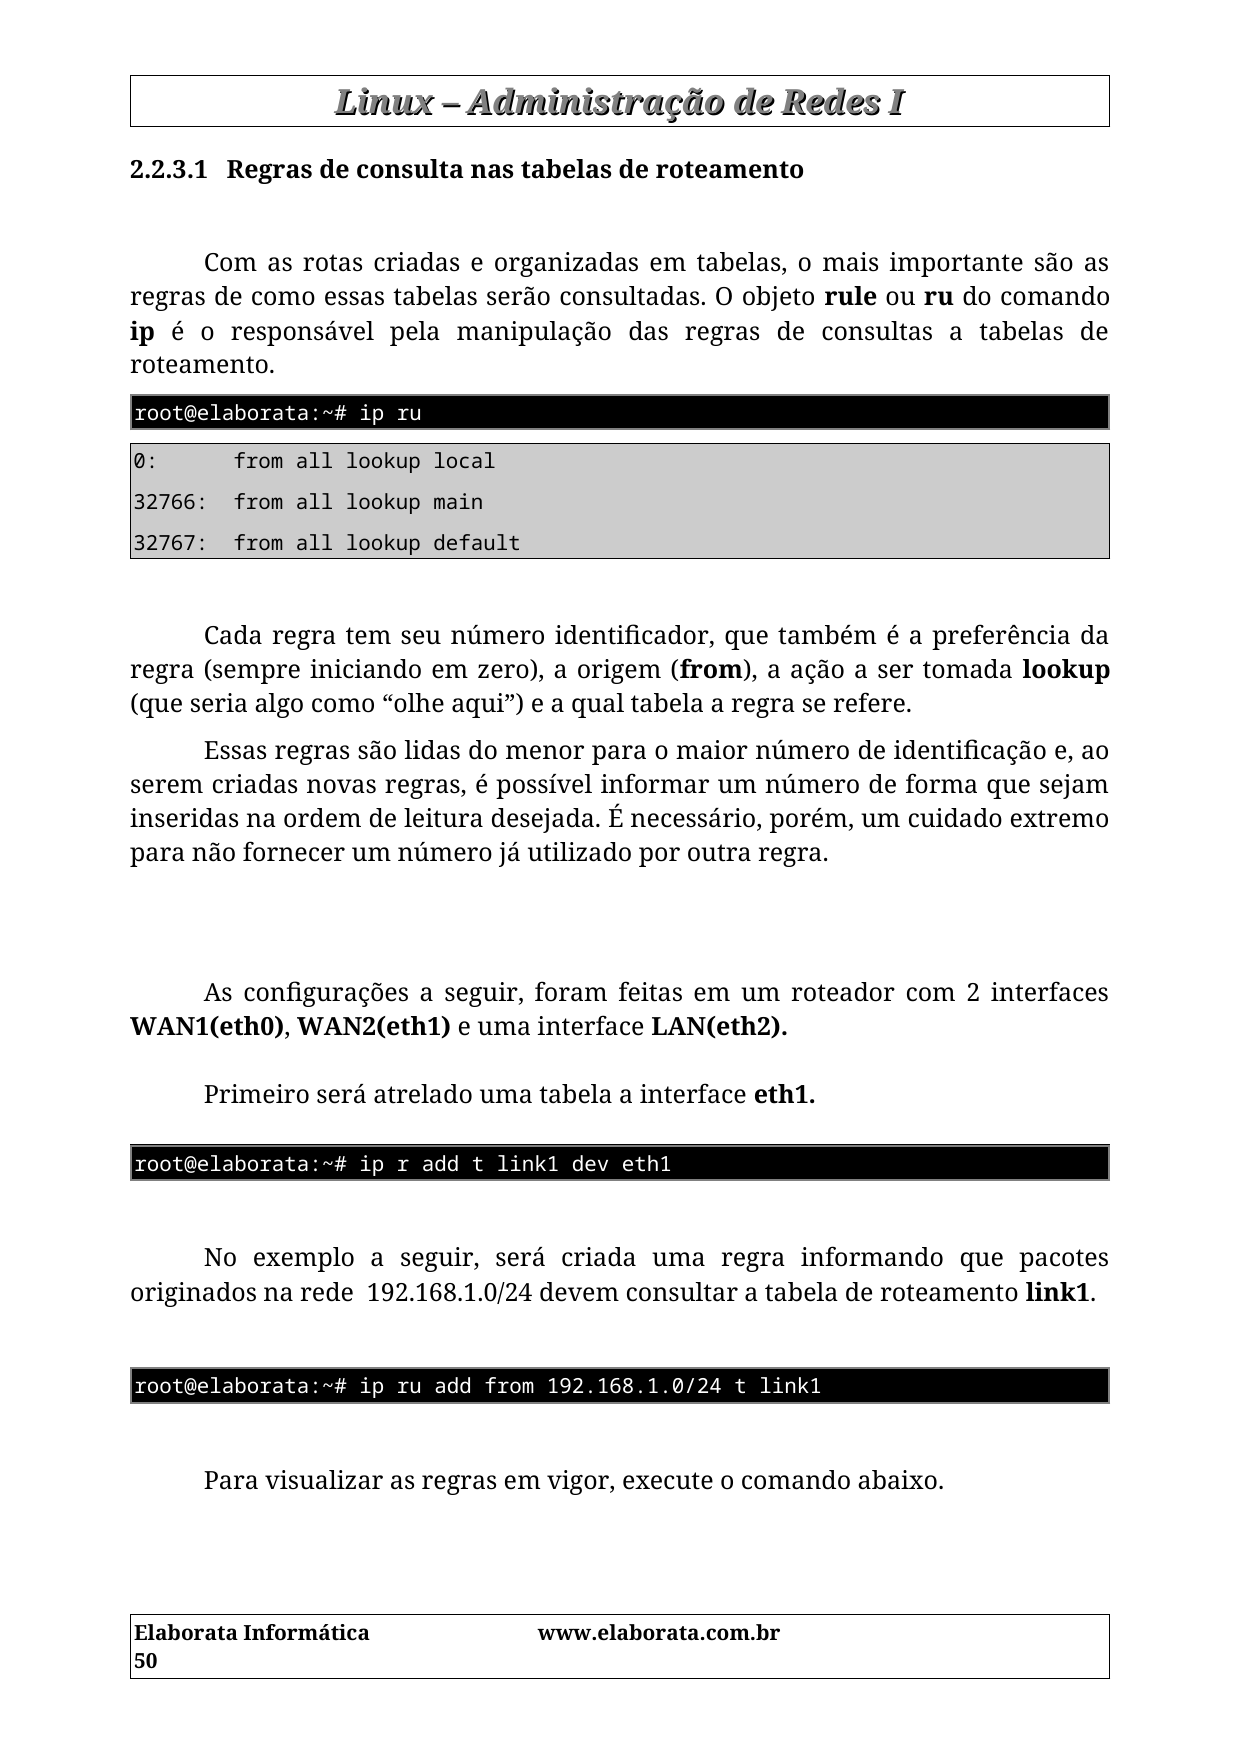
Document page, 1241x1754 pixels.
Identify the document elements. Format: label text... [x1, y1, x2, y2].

text No exemplo a seguir, será criada uma regra informando que pacotes originados na rede 192.168.1.0/24 devem consultar a tabela de roteamento link1. [130, 1240, 1110, 1308]
text Com as rotas criadas e organizadas em tabelas, o mais importante são as regras de como essas tabelas serão consultadas. O objeto rule ou ru do comando ip é o responsável pela manipulação das regras de consultas a tabelas de roteamento. [130, 245, 1110, 381]
text Cada regra tem seu número identificador, que também é a preferência da regra (sempre iniciando em zero), a origem (from), a ação a ser tomada lookup (que seria algo como “olhe aqui”) e a qual tabela a regra se refere. [130, 618, 1110, 720]
text root@elaborata:~# ip ru add from 192.168.1.0/24 t link1 [132, 1369, 1108, 1402]
text As configurações a seguir, foram feitas em um roteador com 2 interfaces WAN1(eth0), WAN2(eth1) e uma interface LAN(eth2). [130, 974, 1110, 1042]
text 32767: from all lookup default [131, 524, 1109, 558]
text 0: from all lookup local [131, 444, 1109, 474]
text Primeiro será atrelado uma tabela a interface eth1. [130, 1076, 1110, 1110]
text root@elaborata:~# ip ru [132, 396, 1108, 428]
text Essas regras são lidas do menor para o maior número de identificação e, ao serem criadas novas regras, é possível informar um número de forma que sejam inseridas na ordem de leitura desejada. É necessário, porém, um cuidado extremo para não fornecer um número já utilizado por outra regra. [130, 733, 1110, 869]
text Para visualizar as regras em vigor, execute o comando abaixo. [130, 1463, 1110, 1497]
text 32766: from all lookup main [131, 484, 1109, 515]
subtitle Regras de consulta nas tabelas de roteamento [130, 152, 1110, 186]
text root@elaborata:~# ip r add t link1 dev eth1 [132, 1147, 1108, 1179]
